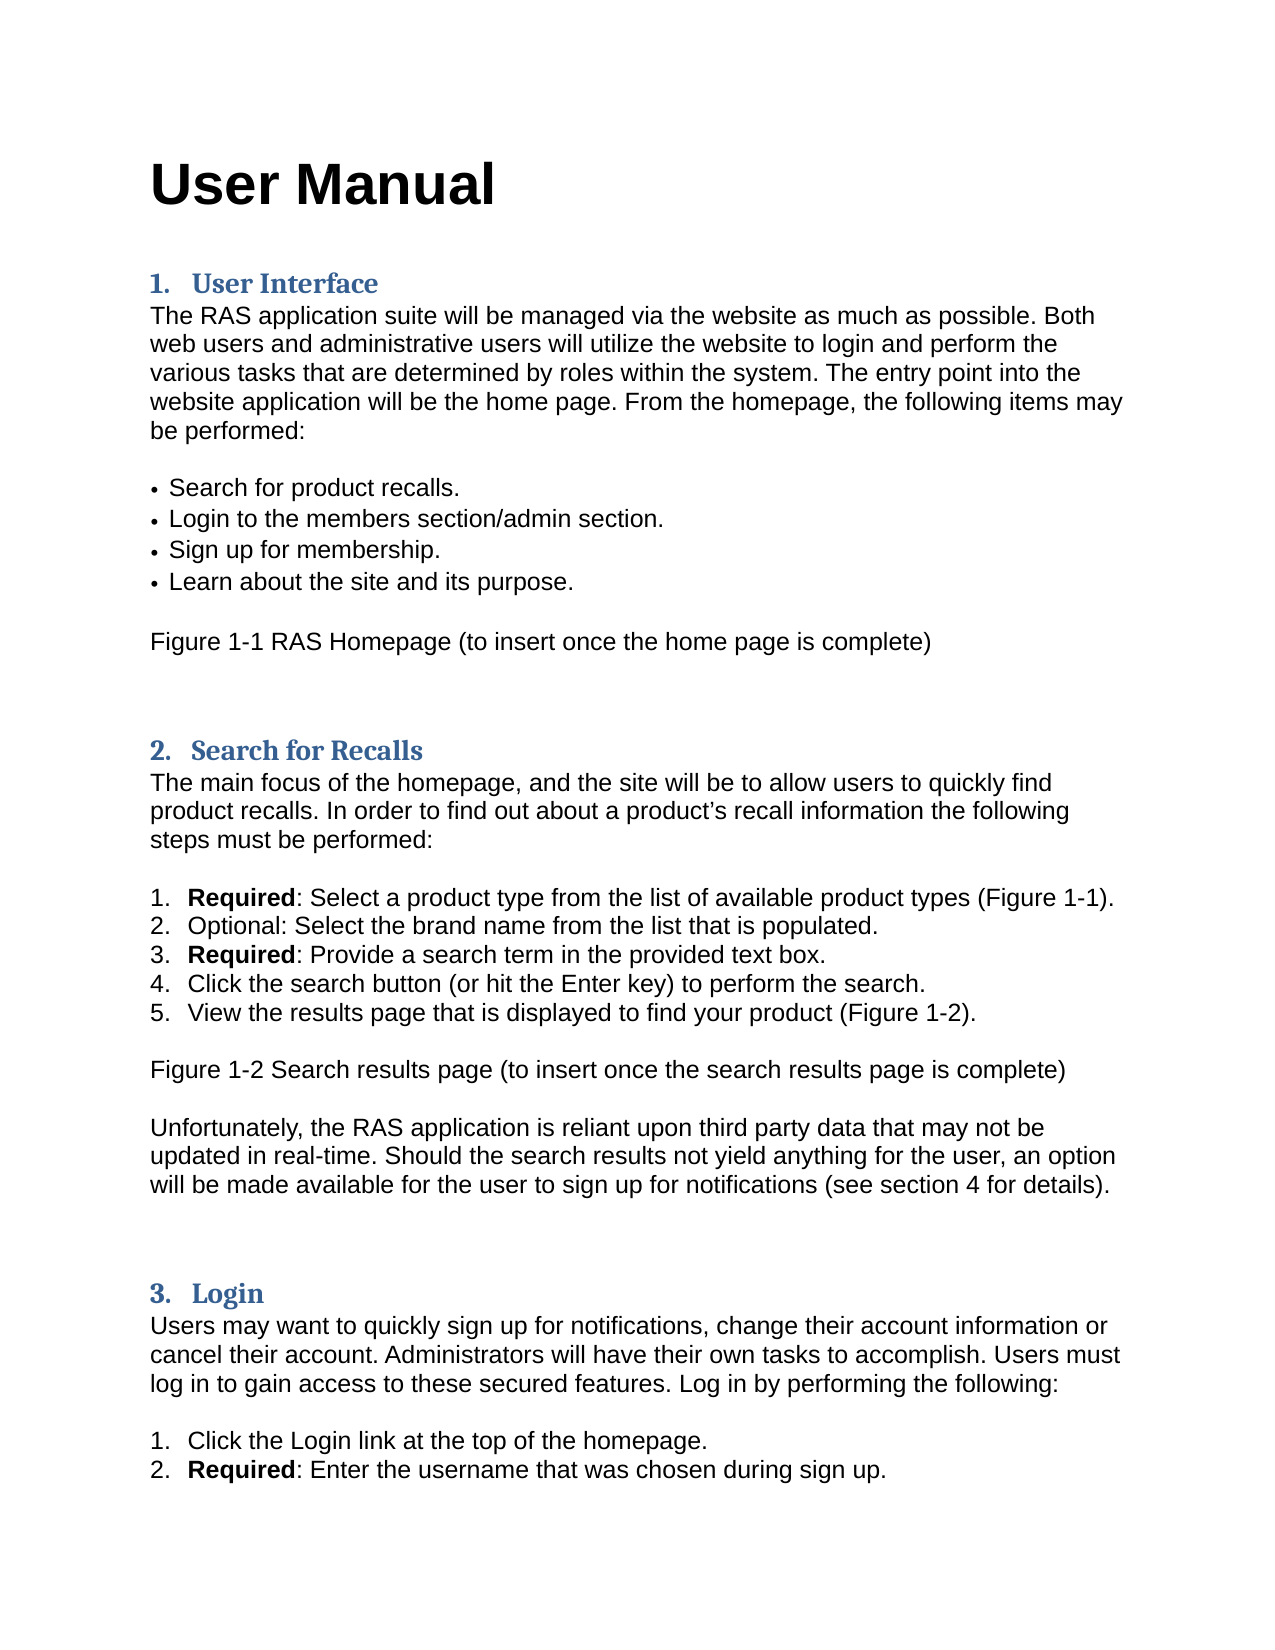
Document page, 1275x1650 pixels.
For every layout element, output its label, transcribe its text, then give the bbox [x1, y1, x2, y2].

text Unfortunately, the RAS application is reliant upon third party data that may not be updated in real-time. Should the search results not yield anything for the user, an option will be made available for the user to sign up for notifications (see section 4 for details). [150, 1112, 1125, 1199]
title User Manual [150, 150, 1125, 217]
text Users may want to quickly sign up for notifications, change their account information or cancel their account. Administrators will have their own tasks to accomplish. Users must log in to gain access to these secured features. Log in by performing the following: [150, 1311, 1125, 1397]
list Sign up for membership. [150, 535, 1125, 567]
subtitle Search for Recalls [150, 734, 1125, 767]
subtitle Login [150, 1277, 1125, 1311]
subtitle User Interface [150, 267, 1125, 301]
text Figure 1-2 Search results page (to insert once the search results page is complete) [150, 1055, 1125, 1084]
text Figure 1-1 RAS Homepage (to insert once the home page is complete) [150, 626, 1125, 655]
list Required: Provide a search term in the provided text box. [150, 940, 1125, 969]
list Search for product recalls. [150, 473, 1125, 504]
list Learn about the site and its purpose. [150, 567, 1125, 598]
list Click the search button (or hit the Enter key) to perform the search. [150, 969, 1125, 997]
text The RAS application suite will be managed via the website as much as possible. Both web users and administrative users will utilize the website to login and perform the various tasks that are determined by roles within the system. The entry point into the website application will be the home page. From the homepage, the following items may be performed: [150, 301, 1125, 444]
list Click the Login link at the top of the homepage. [150, 1426, 1125, 1455]
list Required: Select a product type from the list of available product types (Figure 1-1). [150, 882, 1125, 911]
text The main focus of the homepage, and the site will be to allow users to quickly find product recalls. In order to find out about a product’s recall information the following steps must be performed: [150, 767, 1125, 854]
list Required: Enter the username that was chosen during sign up. [150, 1455, 1125, 1483]
list View the results page that is displayed to find your product (Figure 1-2). [150, 997, 1125, 1026]
list Optional: Select the brand name from the list that is populated. [150, 911, 1125, 940]
list Login to the members section/admin section. [150, 504, 1125, 535]
